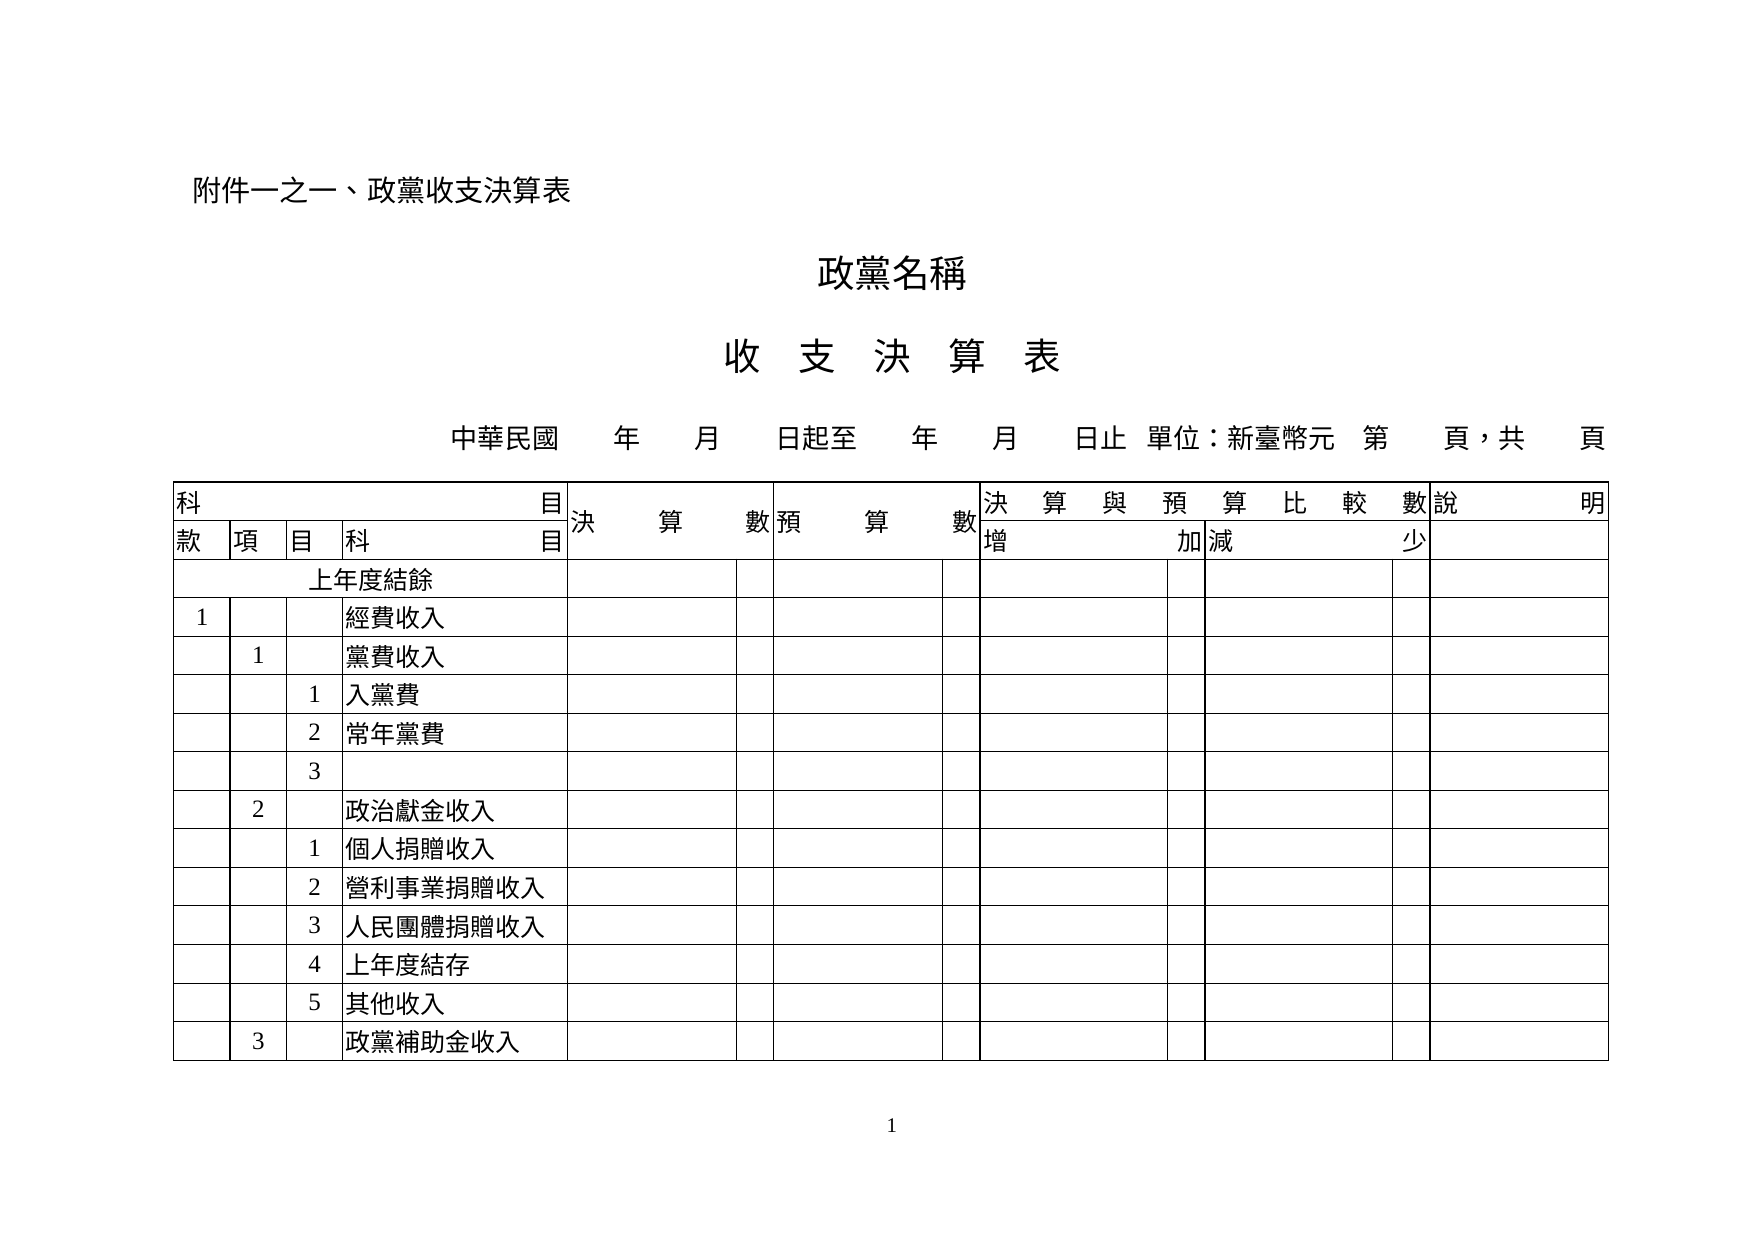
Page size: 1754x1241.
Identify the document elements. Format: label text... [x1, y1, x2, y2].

table_cell 政治獻金收入 [343, 791, 567, 828]
table_cell 5 [287, 984, 342, 1021]
table_cell 項 [231, 521, 286, 558]
table_cell [943, 598, 979, 636]
table_cell [287, 598, 342, 636]
table_cell [1393, 637, 1429, 674]
table_cell [943, 714, 979, 751]
table_cell [981, 598, 1167, 636]
table_cell [1431, 1022, 1608, 1059]
table_cell [568, 752, 736, 790]
table_cell [1168, 675, 1204, 713]
table_cell [737, 984, 773, 1021]
table_cell [174, 1022, 229, 1059]
table_cell [231, 906, 286, 944]
table_cell [774, 637, 942, 674]
table_cell [1393, 752, 1429, 790]
table_cell [943, 984, 979, 1021]
table_cell [1431, 521, 1608, 558]
table_header 決算與預算比較數 [981, 483, 1429, 520]
table_cell [1168, 829, 1204, 867]
table_cell [1431, 868, 1608, 905]
table_cell 3 [287, 906, 342, 944]
table_cell [943, 906, 979, 944]
table_cell [1206, 1022, 1392, 1059]
table_cell [737, 752, 773, 790]
table_cell [1431, 829, 1608, 867]
table_cell [774, 714, 942, 751]
table_cell 1 [287, 675, 342, 713]
table_cell [231, 714, 286, 751]
table_cell [1393, 560, 1429, 597]
table_cell [287, 791, 342, 828]
table_cell [231, 945, 286, 982]
table_cell [774, 868, 942, 905]
table_cell [568, 791, 736, 828]
table_cell [737, 714, 773, 751]
table_cell [231, 868, 286, 905]
table_cell [774, 829, 942, 867]
table_header 預算數 [774, 483, 979, 558]
table_cell [1431, 560, 1608, 597]
table_cell [174, 675, 229, 713]
table_cell [231, 675, 286, 713]
table_cell [174, 868, 229, 905]
table_cell [981, 791, 1167, 828]
table_cell [1168, 714, 1204, 751]
table_cell [1168, 598, 1204, 636]
text 附件一之一、政黨收支決算表 [177, 151, 1606, 226]
table_cell [737, 598, 773, 636]
table_cell [981, 945, 1167, 982]
table_cell [981, 675, 1167, 713]
table_cell [343, 752, 567, 790]
table_cell [1206, 598, 1392, 636]
table_cell [1206, 945, 1392, 982]
table_cell 增加 [981, 521, 1204, 558]
table_cell [1206, 829, 1392, 867]
table_cell [1393, 906, 1429, 944]
table_cell [943, 868, 979, 905]
table_cell [943, 752, 979, 790]
table_cell [174, 714, 229, 751]
table_cell 1 [231, 637, 286, 674]
table_cell [774, 675, 942, 713]
table_cell [568, 675, 736, 713]
text 中華民國 年 月 日起至 年 月 日止 單位：新臺幣元 第 頁，共 頁 [177, 399, 1606, 474]
table_cell [737, 829, 773, 867]
table_cell [774, 791, 942, 828]
table_cell [981, 984, 1167, 1021]
table_cell [1431, 945, 1608, 982]
table_cell 常年黨費 [343, 714, 567, 751]
table_cell [174, 945, 229, 982]
table_cell 人民團體捐贈收入 [343, 906, 567, 944]
table_cell [774, 752, 942, 790]
table_cell 其他收入 [343, 984, 567, 1021]
table_cell [1168, 752, 1204, 790]
table_cell [737, 637, 773, 674]
table_cell [1206, 906, 1392, 944]
table_cell [1168, 791, 1204, 828]
table_cell [1393, 714, 1429, 751]
table_cell [174, 752, 229, 790]
table_cell [1431, 984, 1608, 1021]
table_cell [943, 1022, 979, 1059]
table_cell [1168, 1022, 1204, 1059]
table_cell [1206, 675, 1392, 713]
table_cell [1206, 714, 1392, 751]
table_cell [1206, 868, 1392, 905]
table_cell 目 [287, 521, 342, 558]
table_cell [568, 829, 736, 867]
table_cell [568, 598, 736, 636]
table_cell [1393, 829, 1429, 867]
table_cell [737, 868, 773, 905]
table_cell [943, 560, 979, 597]
table_cell 2 [287, 714, 342, 751]
table_cell [1431, 791, 1608, 828]
text 政黨名稱 [177, 234, 1606, 309]
table_cell [1168, 906, 1204, 944]
table_cell 1 [174, 598, 229, 636]
table_cell [1393, 1022, 1429, 1059]
table_cell 政黨補助金收入 [343, 1022, 567, 1059]
table_cell [981, 868, 1167, 905]
table_cell [1393, 945, 1429, 982]
table_cell [1168, 868, 1204, 905]
table_cell 經費收入 [343, 598, 567, 636]
table_header 科目 [174, 483, 567, 520]
table_cell [981, 1022, 1167, 1059]
table_cell 營利事業捐贈收入 [343, 868, 567, 905]
table_cell [1431, 598, 1608, 636]
text 收 支 決 算 表 [177, 316, 1606, 391]
table_cell [1168, 560, 1204, 597]
table_cell [231, 984, 286, 1021]
table_cell 2 [231, 791, 286, 828]
table_cell [1431, 906, 1608, 944]
table_cell [1206, 791, 1392, 828]
table_cell [943, 945, 979, 982]
table_cell 4 [287, 945, 342, 982]
table_cell [174, 984, 229, 1021]
table_cell [568, 714, 736, 751]
table_cell 入黨費 [343, 675, 567, 713]
table_cell [231, 829, 286, 867]
table_cell [568, 945, 736, 982]
table_cell [1206, 560, 1392, 597]
table_cell [174, 791, 229, 828]
table_cell [231, 752, 286, 790]
table_cell [981, 637, 1167, 674]
table_cell 個人捐贈收入 [343, 829, 567, 867]
table_cell [774, 598, 942, 636]
table_cell [174, 829, 229, 867]
table_cell [737, 675, 773, 713]
table_cell [1393, 791, 1429, 828]
table_cell 款 [174, 521, 229, 558]
table_cell 1 [287, 829, 342, 867]
table_cell [568, 560, 736, 597]
table_cell [568, 637, 736, 674]
table_cell [1168, 984, 1204, 1021]
table_cell [981, 752, 1167, 790]
table_cell [1393, 868, 1429, 905]
table_cell [1393, 675, 1429, 713]
table_cell [774, 945, 942, 982]
table_cell [1431, 714, 1608, 751]
table_cell [774, 906, 942, 944]
table_cell [568, 906, 736, 944]
table_cell [1206, 637, 1392, 674]
table_cell 科目 [343, 521, 567, 558]
table_cell 2 [287, 868, 342, 905]
table_header 決算數 [568, 483, 773, 558]
table_cell [737, 906, 773, 944]
table_cell [1393, 598, 1429, 636]
table_cell 上年度結餘 [174, 560, 567, 597]
table_cell [568, 1022, 736, 1059]
table_cell [943, 791, 979, 828]
table_cell [737, 1022, 773, 1059]
table_cell [231, 598, 286, 636]
table_cell [1206, 984, 1392, 1021]
table_cell [1168, 637, 1204, 674]
table_cell 上年度結存 [343, 945, 567, 982]
table_cell [287, 637, 342, 674]
table_cell 3 [231, 1022, 286, 1059]
table_cell [774, 984, 942, 1021]
table_cell [981, 906, 1167, 944]
table_cell 減少 [1206, 521, 1429, 558]
table_cell [737, 560, 773, 597]
table_cell [981, 714, 1167, 751]
table_cell [174, 906, 229, 944]
table_cell [774, 1022, 942, 1059]
table_cell [737, 791, 773, 828]
table_cell 3 [287, 752, 342, 790]
table_cell [1393, 984, 1429, 1021]
table_cell 黨費收入 [343, 637, 567, 674]
table_cell [1206, 752, 1392, 790]
table_cell [174, 637, 229, 674]
table_header 說明 [1431, 483, 1608, 520]
table_cell [981, 560, 1167, 597]
table_cell [737, 945, 773, 982]
table_cell [1431, 675, 1608, 713]
table_cell [943, 829, 979, 867]
table_cell [981, 829, 1167, 867]
table_cell [568, 868, 736, 905]
table_cell [774, 560, 942, 597]
table_cell [943, 675, 979, 713]
table_cell [568, 984, 736, 1021]
table_cell [1431, 637, 1608, 674]
table_cell [1168, 945, 1204, 982]
table_cell [287, 1022, 342, 1059]
table_cell [943, 637, 979, 674]
table_cell [1431, 752, 1608, 790]
